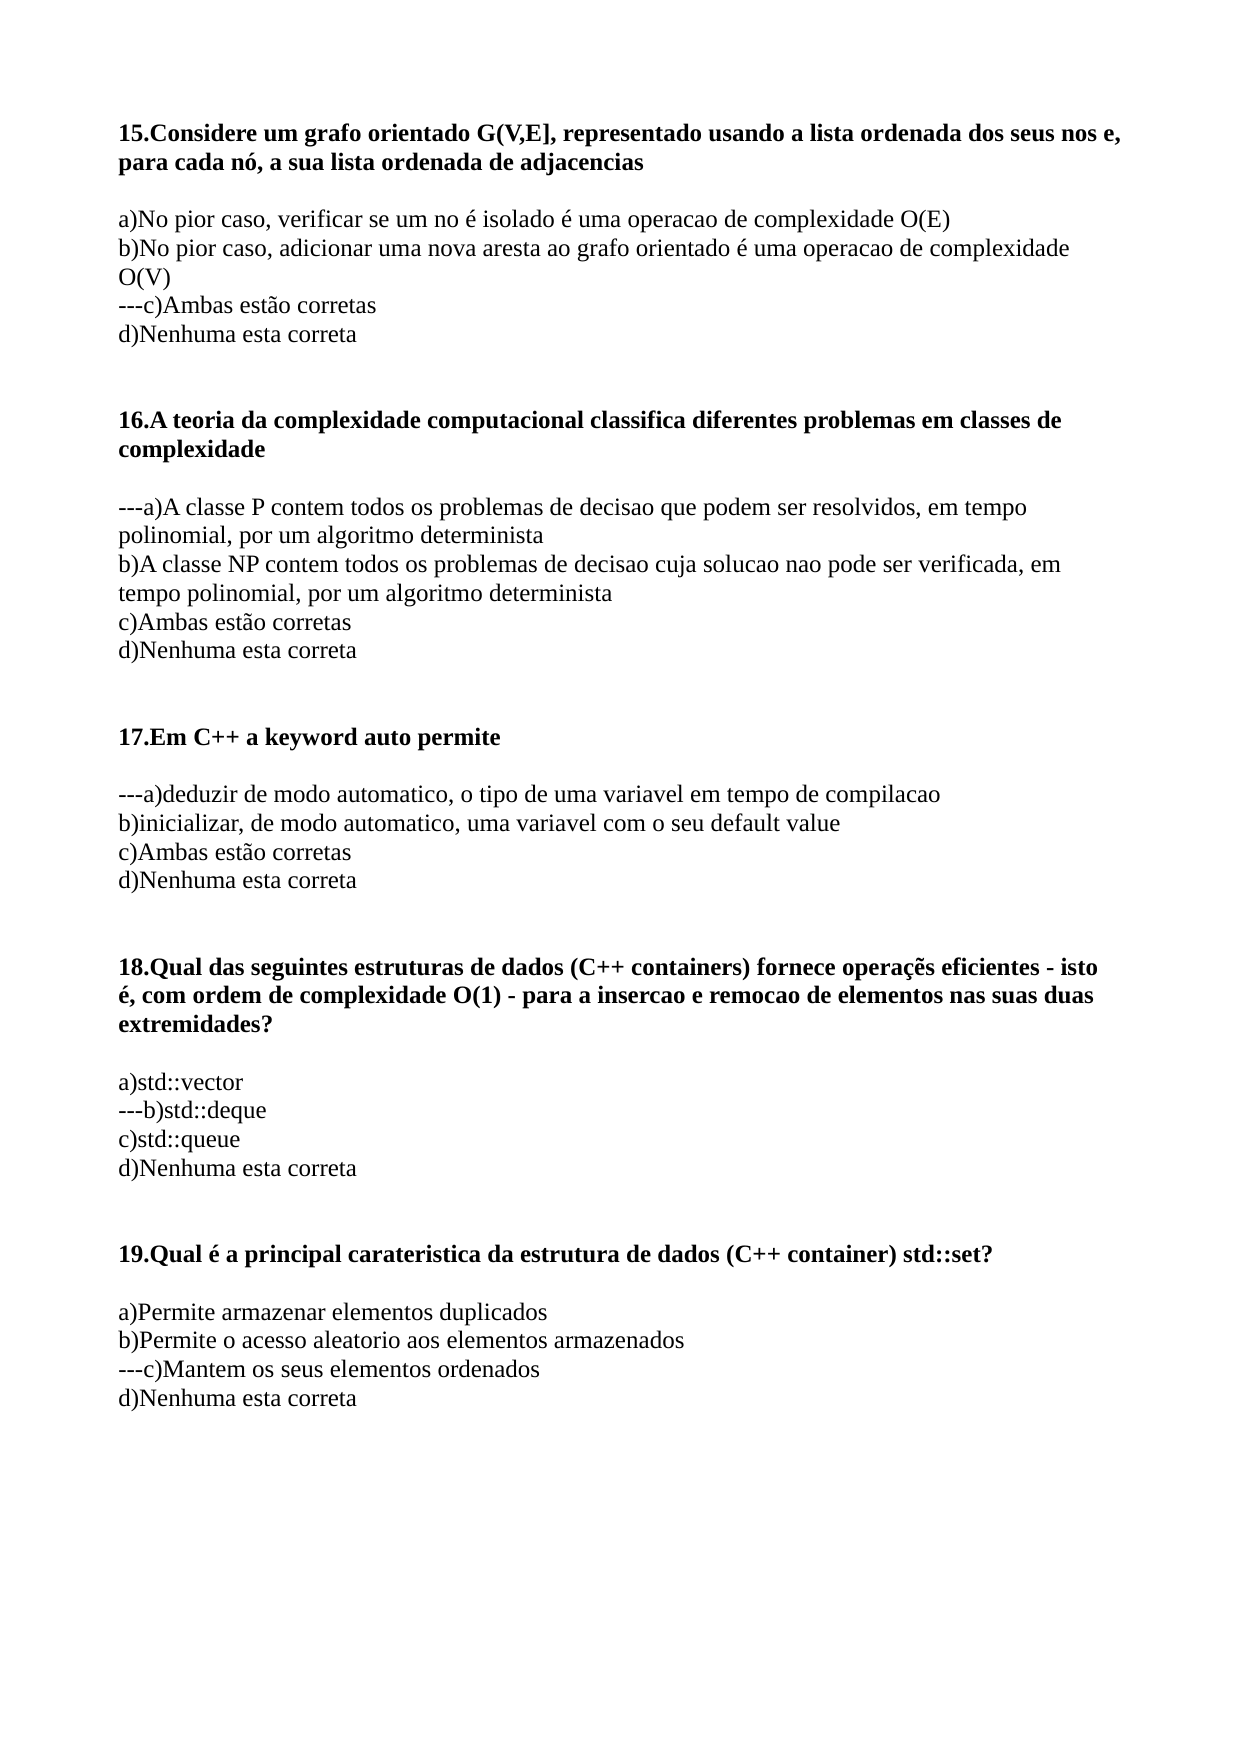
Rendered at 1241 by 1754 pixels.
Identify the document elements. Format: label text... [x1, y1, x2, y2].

text d)Nenhuma esta correta [118, 1153, 1122, 1182]
text ---a)A classe P contem todos os problemas de decisao que podem ser resolvidos, em tempo polinomial, por um algoritmo determinista [118, 492, 1122, 549]
text b)A classe NP contem todos os problemas de decisao cuja solucao nao pode ser verificada, em tempo polinomial, por um algoritmo determinista [118, 549, 1122, 607]
text 19.Qual é a principal carateristica da estrutura de dados (C++ container) std::set? [118, 1239, 1122, 1268]
text c)Ambas estão corretas [118, 607, 1122, 636]
text d)Nenhuma esta correta [118, 636, 1122, 664]
text ---b)std::deque [118, 1096, 1122, 1124]
text b)No pior caso, adicionar uma nova aresta ao grafo orientado é uma operacao de complexidade Ο(V) [118, 233, 1122, 291]
text ---c)Mantem os seus elementos ordenados [118, 1354, 1122, 1383]
text b)Permite o acesso aleatorio aos elementos armazenados [118, 1326, 1122, 1354]
text b)inicializar, de modo automatico, uma variavel com o seu default value [118, 808, 1122, 837]
text d)Nenhuma esta correta [118, 1383, 1122, 1412]
text ---c)Ambas estão corretas [118, 291, 1122, 319]
text d)Nenhuma esta correta [118, 319, 1122, 348]
text 18.Qual das seguintes estruturas de dados (C++ containers) fornece operaçẽs eficientes - isto é, com ordem de complexidade Ο(1) - para a insercao e remocao de elementos nas suas duas extremidades? [118, 952, 1122, 1038]
text c)Ambas estão corretas [118, 837, 1122, 866]
text ---a)deduzir de modo automatico, o tipo de uma variavel em tempo de compilacao [118, 779, 1122, 808]
text 15.Considere um grafo orientado G(V,E], representado usando a lista ordenada dos seus nos e, para cada nó, a sua lista ordenada de adjacencias [118, 118, 1122, 176]
text d)Nenhuma esta correta [118, 866, 1122, 894]
text c)std::queue [118, 1124, 1122, 1153]
text a)Permite armazenar elementos duplicados [118, 1297, 1122, 1326]
text a)No pior caso, verificar se um no é isolado é uma operacao de complexidade Ο(E) [118, 204, 1122, 233]
text a)std::vector [118, 1067, 1122, 1096]
text 17.Em C++ a keyword auto permite [118, 722, 1122, 751]
text 16.A teoria da complexidade computacional classifica diferentes problemas em classes de complexidade [118, 406, 1122, 463]
